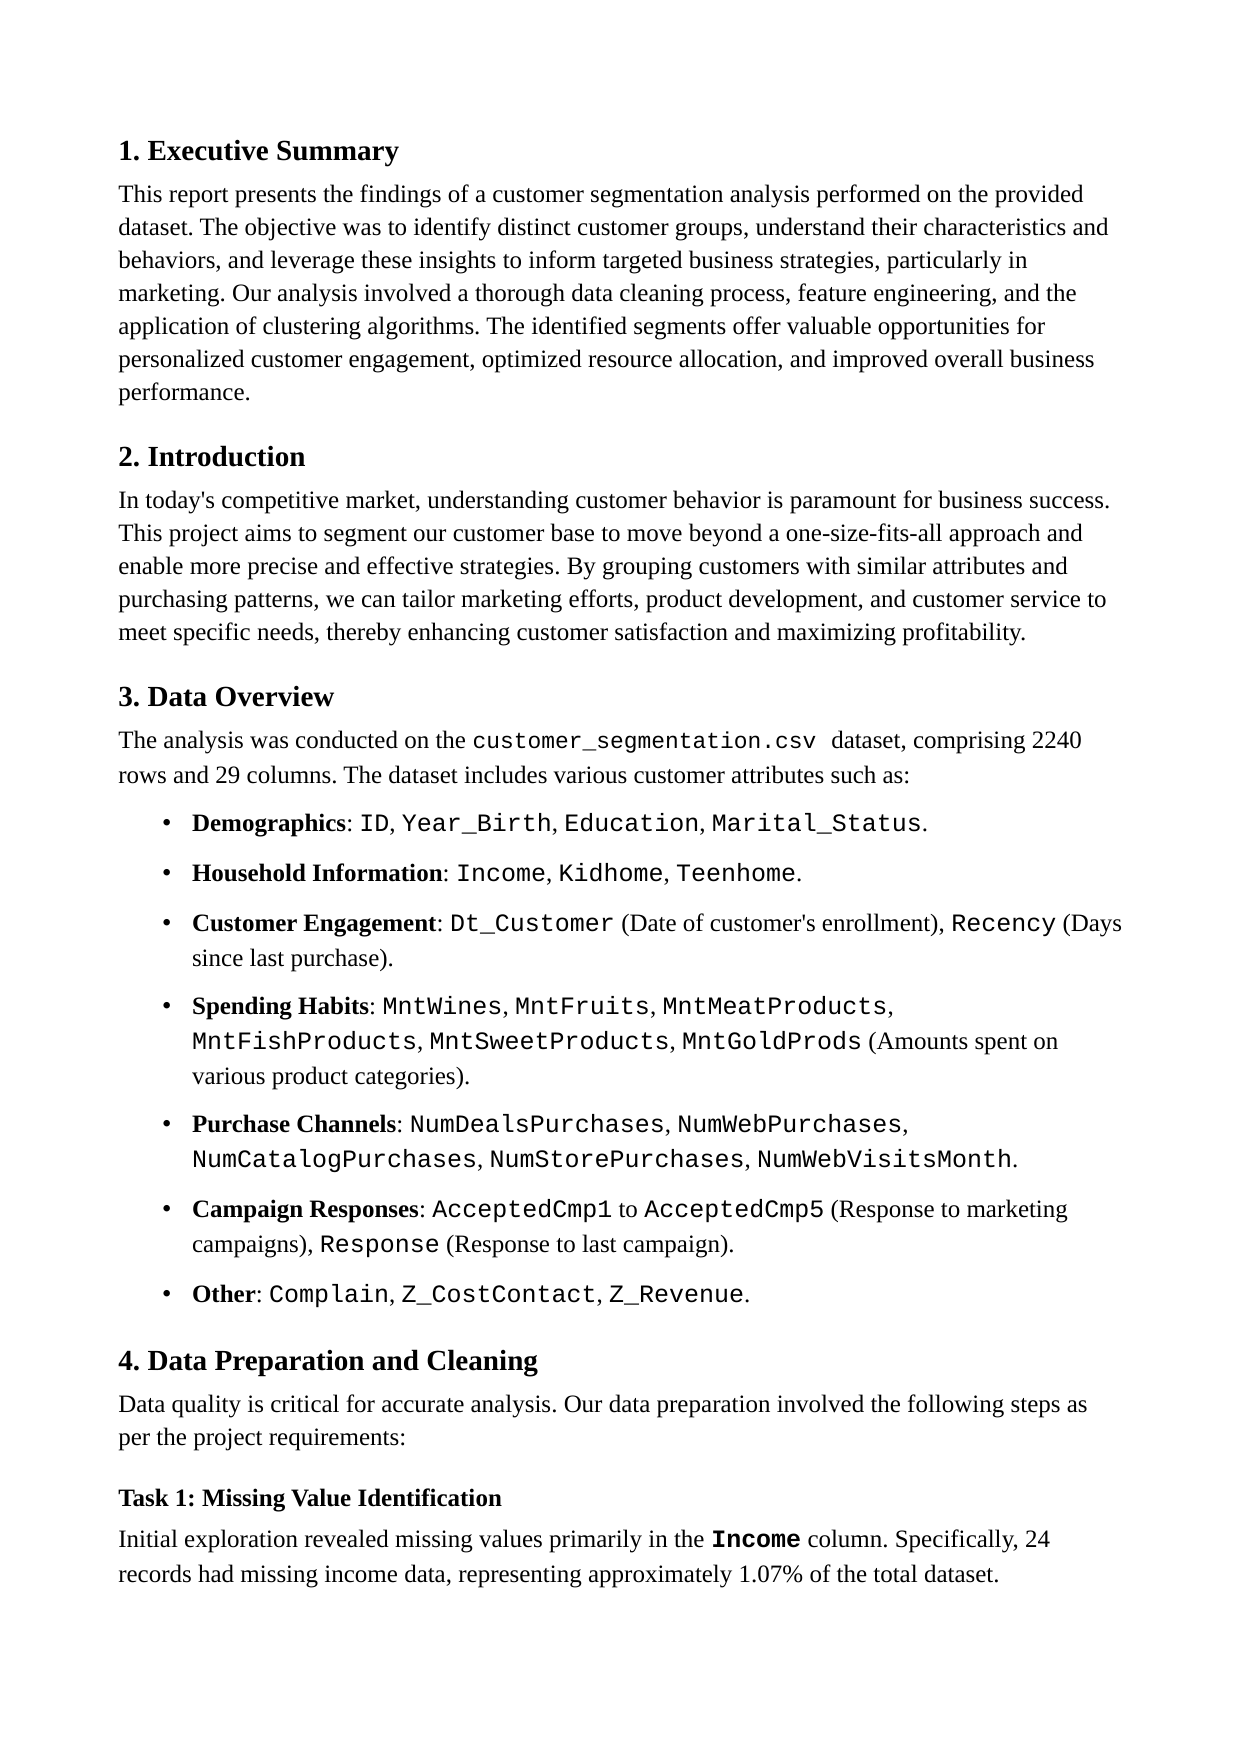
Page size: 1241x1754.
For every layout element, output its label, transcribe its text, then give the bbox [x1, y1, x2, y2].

list Campaign Responses: AcceptedCmp1 to AcceptedCmp5 (Response to marketing campaigns), Response (Response to last campaign). [162, 1194, 1122, 1260]
text This report presents the findings of a customer segmentation analysis performed on the provided dataset. The objective was to identify distinct customer groups, understand their characteristics and behaviors, and leverage these insights to inform targeted business strategies, particularly in marketing. Our analysis involved a thorough data cleaning process, feature engineering, and the application of clustering algorithms. The identified segments offer valuable opportunities for personalized customer engagement, optimized resource allocation, and improved overall business performance. [118, 179, 1122, 406]
list Customer Engagement: Dt_Customer (Date of customer's enrollment), Recency (Days since last purchase). [162, 908, 1122, 972]
subtitle 1. Executive Summary [118, 133, 1122, 166]
subtitle Task 1: Missing Value Identification [118, 1483, 1122, 1511]
text The analysis was conducted on the customer_segmentation.csv dataset, comprising 2240 rows and 29 columns. The dataset includes various customer attributes such as: [118, 725, 1122, 789]
list Purchase Channels: NumDealsPurchases, NumWebPurchases, NumCatalogPurchases, NumStorePurchases, NumWebVisitsMonth. [162, 1109, 1122, 1174]
subtitle 4. Data Preparation and Cleaning [118, 1343, 1122, 1377]
text Initial exploration revealed missing values primarily in the Income column. Specifically, 24 records had missing income data, representing approximately 1.07% of the total dataset. [118, 1524, 1122, 1588]
subtitle 3. Data Overview [118, 679, 1122, 713]
list Household Information: Income, Kidhome, Teenhome. [162, 858, 1122, 889]
list Demographics: ID, Year_Birth, Education, Marital_Status. [162, 808, 1122, 839]
list Spending Habits: MntWines, MntFruits, MntMeatProducts, MntFishProducts, MntSweetProducts, MntGoldProds (Amounts spent on various product categories). [162, 991, 1122, 1090]
list Other: Complain, Z_CostContact, Z_Revenue. [162, 1279, 1122, 1310]
subtitle 2. Introduction [118, 439, 1122, 473]
text In today's competitive market, understanding customer behavior is paramount for business success. This project aims to segment our customer base to move beyond a one-size-fits-all approach and enable more precise and effective strategies. By grouping customers with similar attributes and purchasing patterns, we can tailor marketing efforts, product development, and customer service to meet specific needs, thereby enhancing customer satisfaction and maximizing profitability. [118, 485, 1122, 646]
text Data quality is critical for accurate analysis. Our data preparation involved the following steps as per the project requirements: [118, 1389, 1122, 1451]
